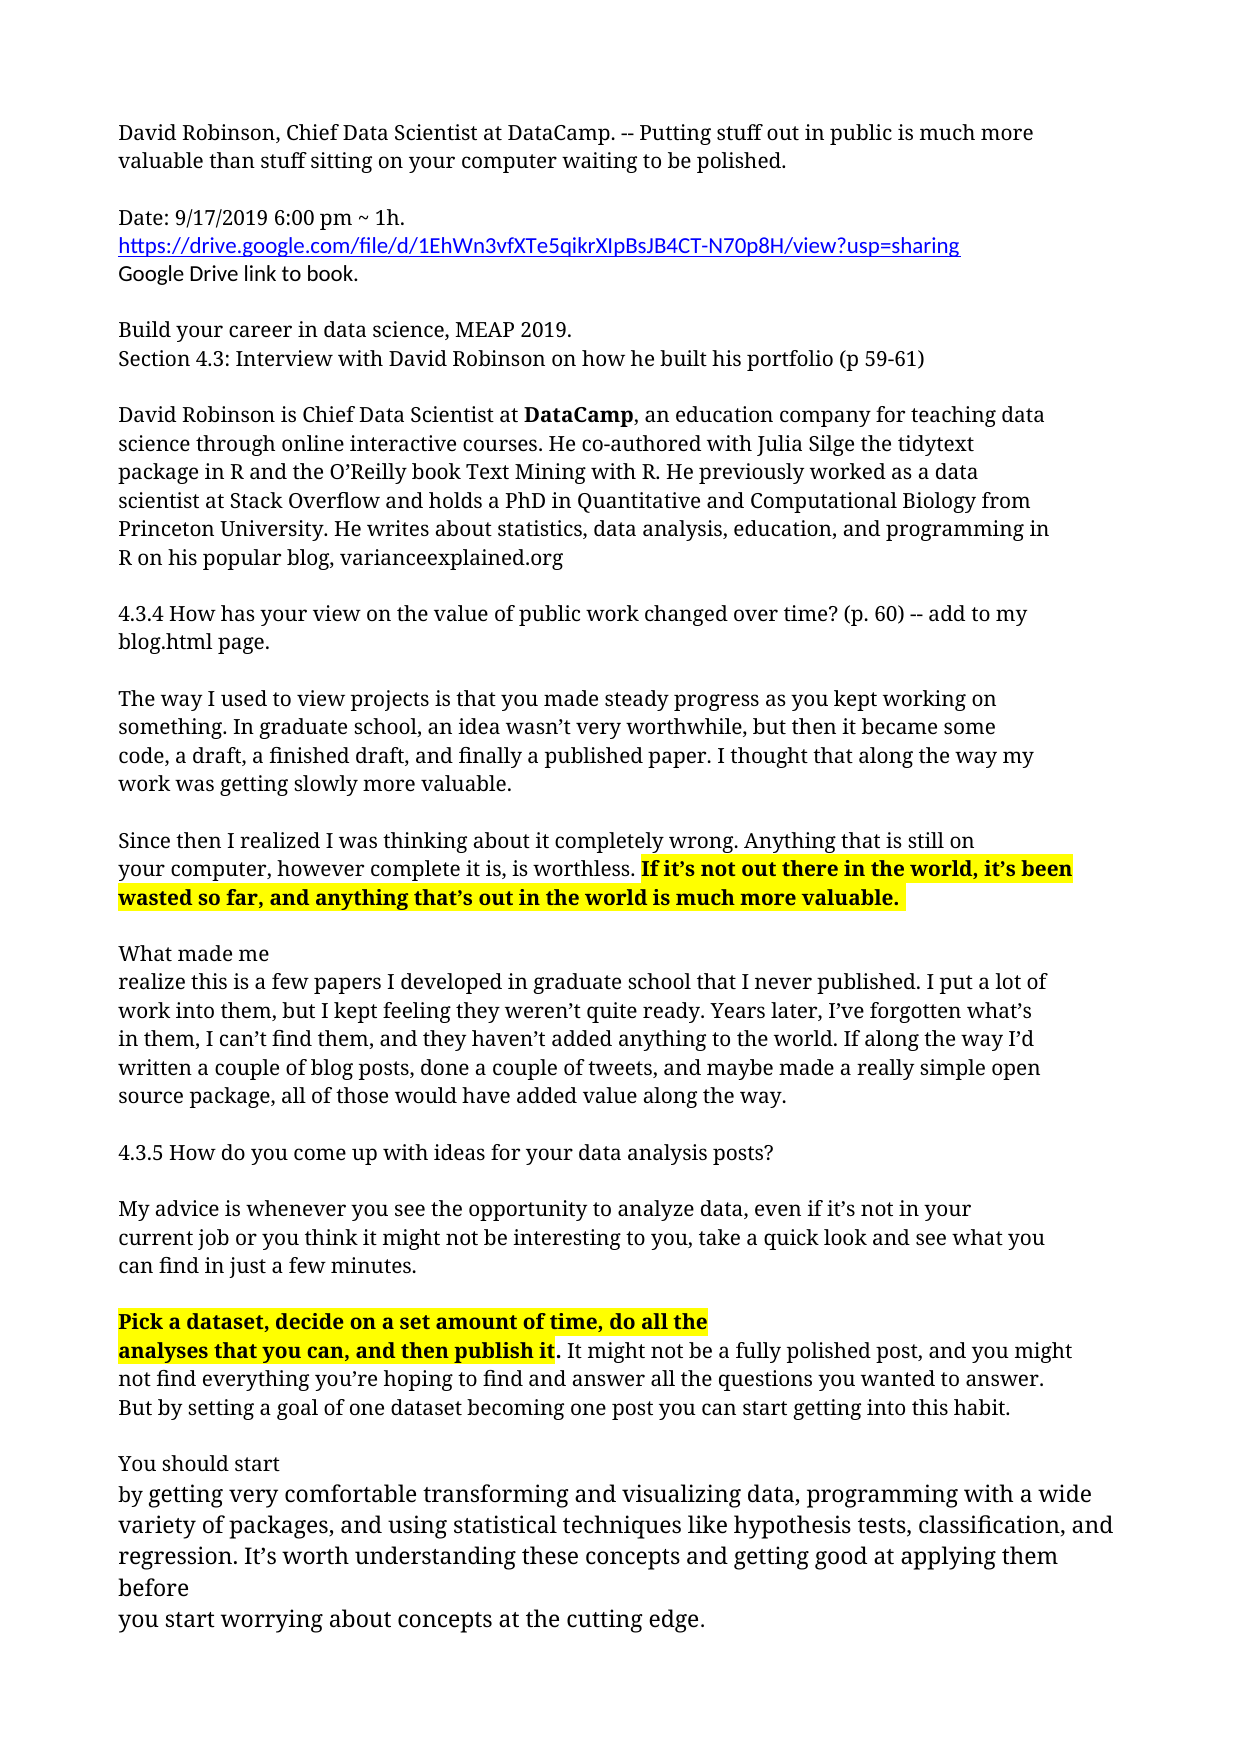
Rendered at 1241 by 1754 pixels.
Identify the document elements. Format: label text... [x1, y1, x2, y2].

text Princeton University. He writes about statistics, data analysis, education, and programming in [118, 514, 1122, 543]
text The way I used to view projects is that you made steady progress as you kept working on [118, 684, 1122, 712]
text https://drive.google.com/file/d/1EhWn3vfXTe5qikrXIpBsJB4CT-N70p8H/view?usp=sharing [118, 231, 1122, 259]
text David Robinson, Chief Data Scientist at DataCamp. -- Putting stuff out in public is much more valuable than stuff sitting on your computer waiting to be polished. [118, 118, 1122, 175]
text Date: 9/17/2019 6:00 pm ~ 1h. [118, 203, 1122, 231]
text package in R and the O’Reilly book Text Mining with R. He previously worked as a data [118, 457, 1122, 486]
text your computer, however complete it is, is worthless. If it’s not out there in the world, it’s been [118, 854, 1122, 883]
text not find everything you’re hoping to find and answer all the questions you wanted to answer. [118, 1364, 1122, 1393]
text current job or you think it might not be interesting to you, take a quick look and see what you [118, 1223, 1122, 1251]
text code, a draft, a finished draft, and finally a published paper. I thought that along the way my [118, 741, 1122, 769]
text analyses that you can, and then publish it. It might not be a fully polished post, and you might [118, 1336, 1122, 1364]
text You should start [118, 1449, 1122, 1478]
text David Robinson is Chief Data Scientist at DataCamp, an education company for teaching data [118, 400, 1122, 429]
text My advice is whenever you see the opportunity to analyze data, even if it’s not in your [118, 1194, 1122, 1223]
text wasted so far, and anything that’s out in the world is much more valuable. [118, 883, 1122, 911]
text Since then I realized I was thinking about it completely wrong. Anything that is still on [118, 826, 1122, 854]
text regression. It’s worth understanding these concepts and getting good at applying them before [118, 1540, 1122, 1603]
text variety of packages, and using statistical techniques like hypothesis tests, classification, and [118, 1509, 1122, 1540]
text Pick a dataset, decide on a set amount of time, do all the [118, 1307, 1122, 1336]
text Build your career in data science, MEAP 2019. [118, 316, 1122, 344]
text work was getting slowly more valuable. [118, 769, 1122, 798]
text you start worrying about concepts at the cutting edge. [118, 1603, 1122, 1634]
text can find in just a few minutes. [118, 1251, 1122, 1279]
text source package, all of those would have added value along the way. [118, 1081, 1122, 1110]
text work into them, but I kept feeling they weren’t quite ready. Years later, I’ve forgotten what’s [118, 996, 1122, 1024]
text scientist at Stack Overflow and holds a PhD in Quantitative and Computational Biology from [118, 486, 1122, 514]
text realize this is a few papers I developed in graduate school that I never published. I put a lot of [118, 967, 1122, 996]
text something. In graduate school, an idea wasn’t very worthwhile, but then it became some [118, 712, 1122, 741]
text 4.3.5 How do you come up with ideas for your data analysis posts? [118, 1138, 1122, 1166]
text 4.3.4 How has your view on the value of public work changed over time? (p. 60) -- add to my blog.html page. [118, 599, 1122, 656]
text written a couple of blog posts, done a couple of tweets, and maybe made a really simple open [118, 1053, 1122, 1081]
text science through online interactive courses. He co-authored with Julia Silge the tidytext [118, 429, 1122, 457]
text R on his popular blog, varianceexplained.org [118, 543, 1122, 571]
text Section 4.3: Interview with David Robinson on how he built his portfolio (p 59-61) [118, 344, 1122, 372]
text in them, I can’t find them, and they haven’t added anything to the world. If along the way I’d [118, 1024, 1122, 1053]
text What made me [118, 939, 1122, 967]
text by getting very comfortable transforming and visualizing data, programming with a wide [118, 1478, 1122, 1509]
text But by setting a goal of one dataset becoming one post you can start getting into this habit. [118, 1393, 1122, 1421]
text Google Drive link to book. [118, 259, 1122, 287]
